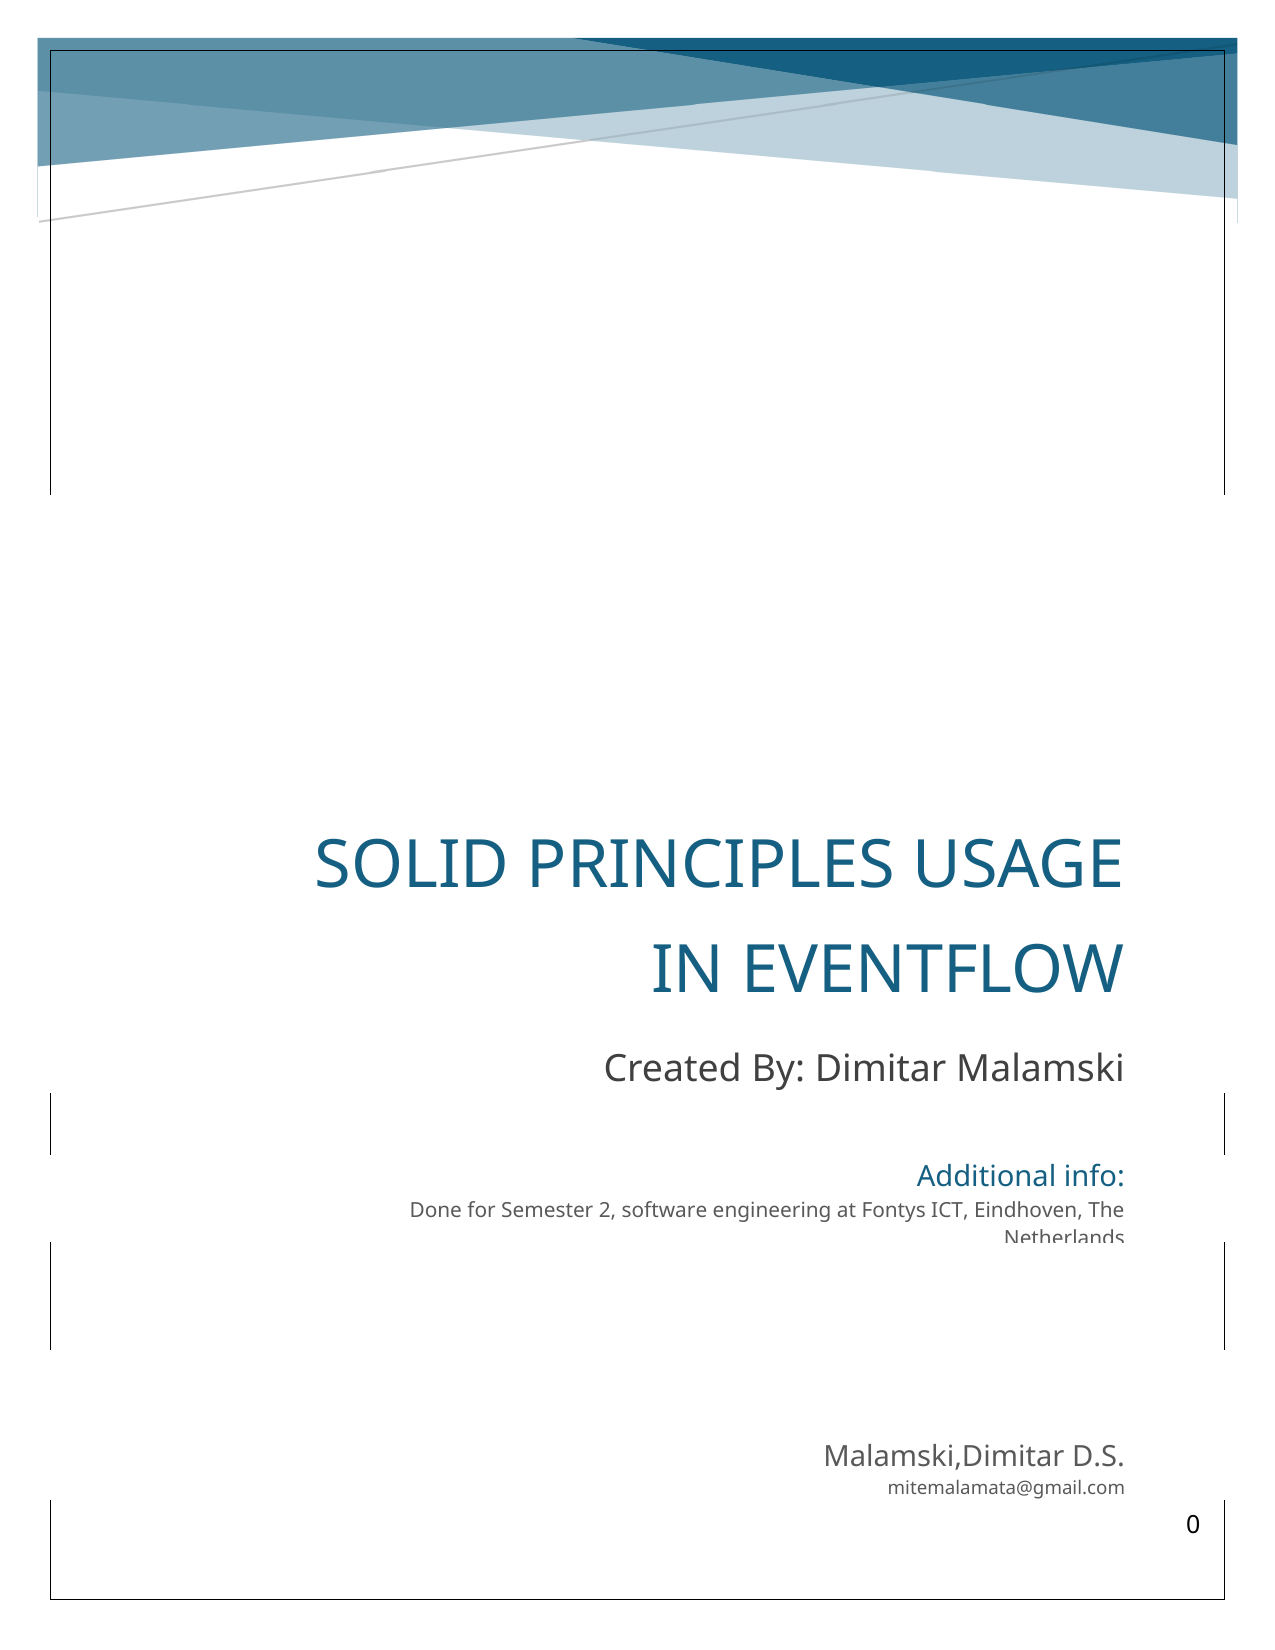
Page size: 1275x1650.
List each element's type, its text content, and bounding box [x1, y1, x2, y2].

text mitemalamata@gmail.com [300, 1474, 1125, 1500]
text Additional info: [300, 1155, 1125, 1195]
text Solid principles usage in Eventflow [300, 816, 1125, 1012]
text Created By: Dimitar Malamski [300, 1042, 1125, 1093]
text Done for Semester 2, software engineering at Fontys ICT, Eindhoven, The Netherlands [300, 1195, 1125, 1242]
text Malamski,Dimitar D.S. [300, 1435, 1125, 1474]
